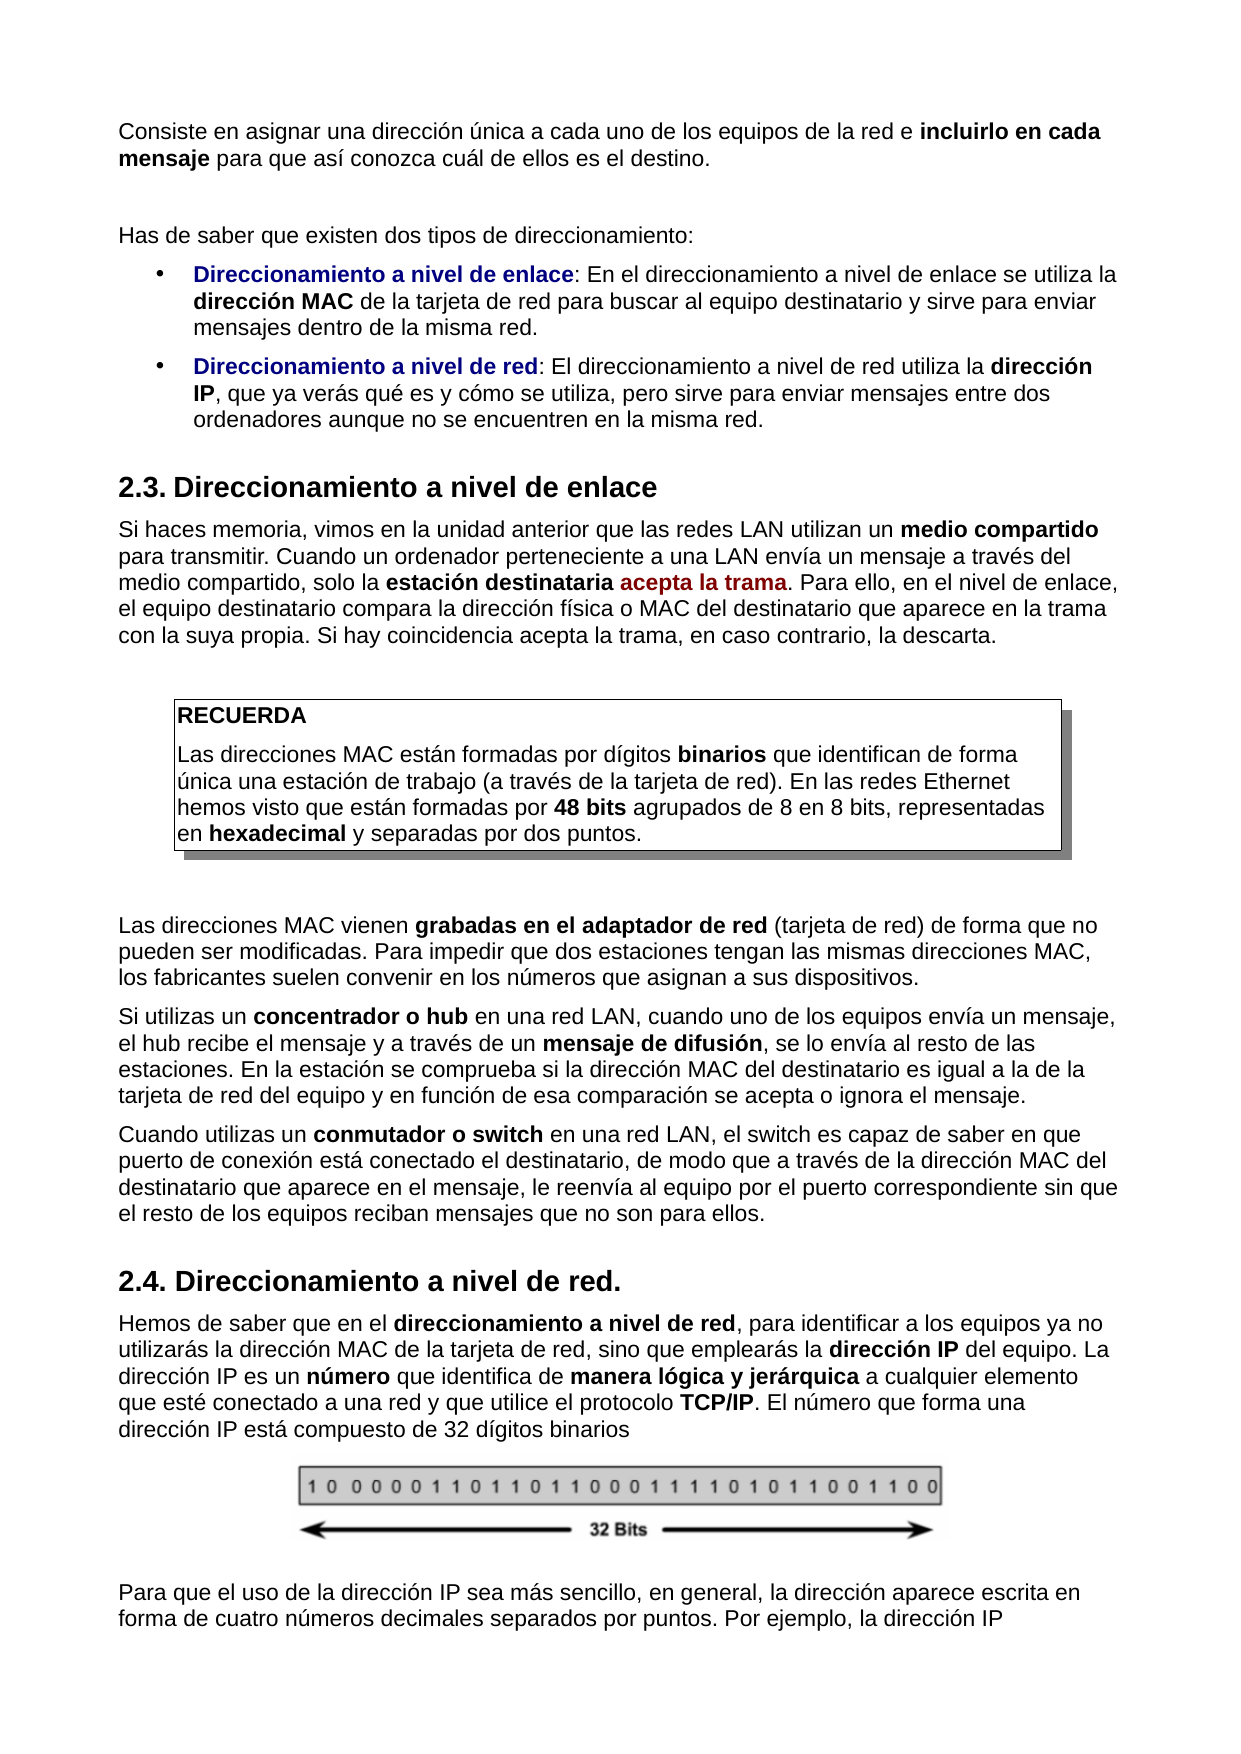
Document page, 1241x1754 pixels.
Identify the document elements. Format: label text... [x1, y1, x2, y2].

text Cuando utilizas un conmutador o switch en una red LAN, el switch es capaz de saber en que puerto de conexión está conectado el destinatario, de modo que a través de la dirección MAC del destinatario que aparece en el mensaje, le reenvía al equipo por el puerto correspondiente sin que el resto de los equipos reciban mensajes que no son para ellos. [118, 1121, 1122, 1227]
text Las direcciones MAC están formadas por dígitos binarios que identifican de forma única una estación de trabajo (a través de la tarjeta de red). En las redes Ethernet hemos visto que están formadas por 48 bits agrupados de 8 en 8 bits, representadas en hexadecimal y separadas por dos puntos. [175, 738, 1061, 850]
text Consiste en asignar una dirección única a cada uno de los equipos de la red e incluirlo en cada mensaje para que así conozca cuál de ellos es el destino. [118, 118, 1122, 171]
text Las direcciones MAC vienen grabadas en el adaptador de red (tarjeta de red) de forma que no pueden ser modificadas. Para impedir que dos estaciones tengan las mismas direcciones MAC, los fabricantes suelen convenir en los números que asignan a sus dispositivos. [118, 912, 1122, 991]
text Para que el uso de la dirección IP sea más sencillo, en general, la dirección aparece escrita en forma de cuatro números decimales separados por puntos. Por ejemplo, la dirección IP [118, 1578, 1122, 1631]
list Direccionamiento a nivel de enlace: En el direccionamiento a nivel de enlace se utiliza la dirección MAC de la tarjeta de red para buscar al equipo destinatario y sirve para enviar mensajes dentro de la misma red. [156, 261, 1122, 341]
text RECUERDA [175, 700, 1061, 729]
text Has de saber que existen dos tipos de direccionamiento: [118, 222, 1122, 248]
picture [291, 1454, 949, 1540]
text Hemos de saber que en el direccionamiento a nivel de red, para identificar a los equipos ya no utilizarás la dirección MAC de la tarjeta de red, sino que emplearás la dirección IP del equipo. La dirección IP es un número que identifica de manera lógica y jerárquica a cualquier elemento que esté conectado a una red y que utilice el protocolo TCP/IP. El número que forma una dirección IP está compuesto de 32 dígitos binarios [118, 1310, 1122, 1442]
text Si utilizas un concentrador o hub en una red LAN, cuando uno de los equipos envía un mensaje, el hub recibe el mensaje y a través de un mensaje de difusión, se lo envía al resto de las estaciones. En la estación se comprueba si la dirección MAC del destinatario es igual a la de la tarjeta de red del equipo y en función de esa comparación se acepta o ignora el mensaje. [118, 1003, 1122, 1109]
subtitle 2.3. Direccionamiento a nivel de enlace [118, 470, 1122, 504]
subtitle 2.4. Direccionamiento a nivel de red. [118, 1264, 1122, 1298]
text Si haces memoria, vimos en la unidad anterior que las redes LAN utilizan un medio compartido para transmitir. Cuando un ordenador perteneciente a una LAN envía un mensaje a través del medio compartido, solo la estación destinataria acepta la trama. Para ello, en el nivel de enlace, el equipo destinatario compara la dirección física o MAC del destinatario que aparece en la trama con la suya propia. Si hay coincidencia acepta la trama, en caso contrario, la descarta. [118, 516, 1122, 648]
list Direccionamiento a nivel de red: El direccionamiento a nivel de red utiliza la dirección IP, que ya verás qué es y cómo se utiliza, pero sirve para enviar mensajes entre dos ordenadores aunque no se encuentren en la misma red. [156, 353, 1122, 433]
